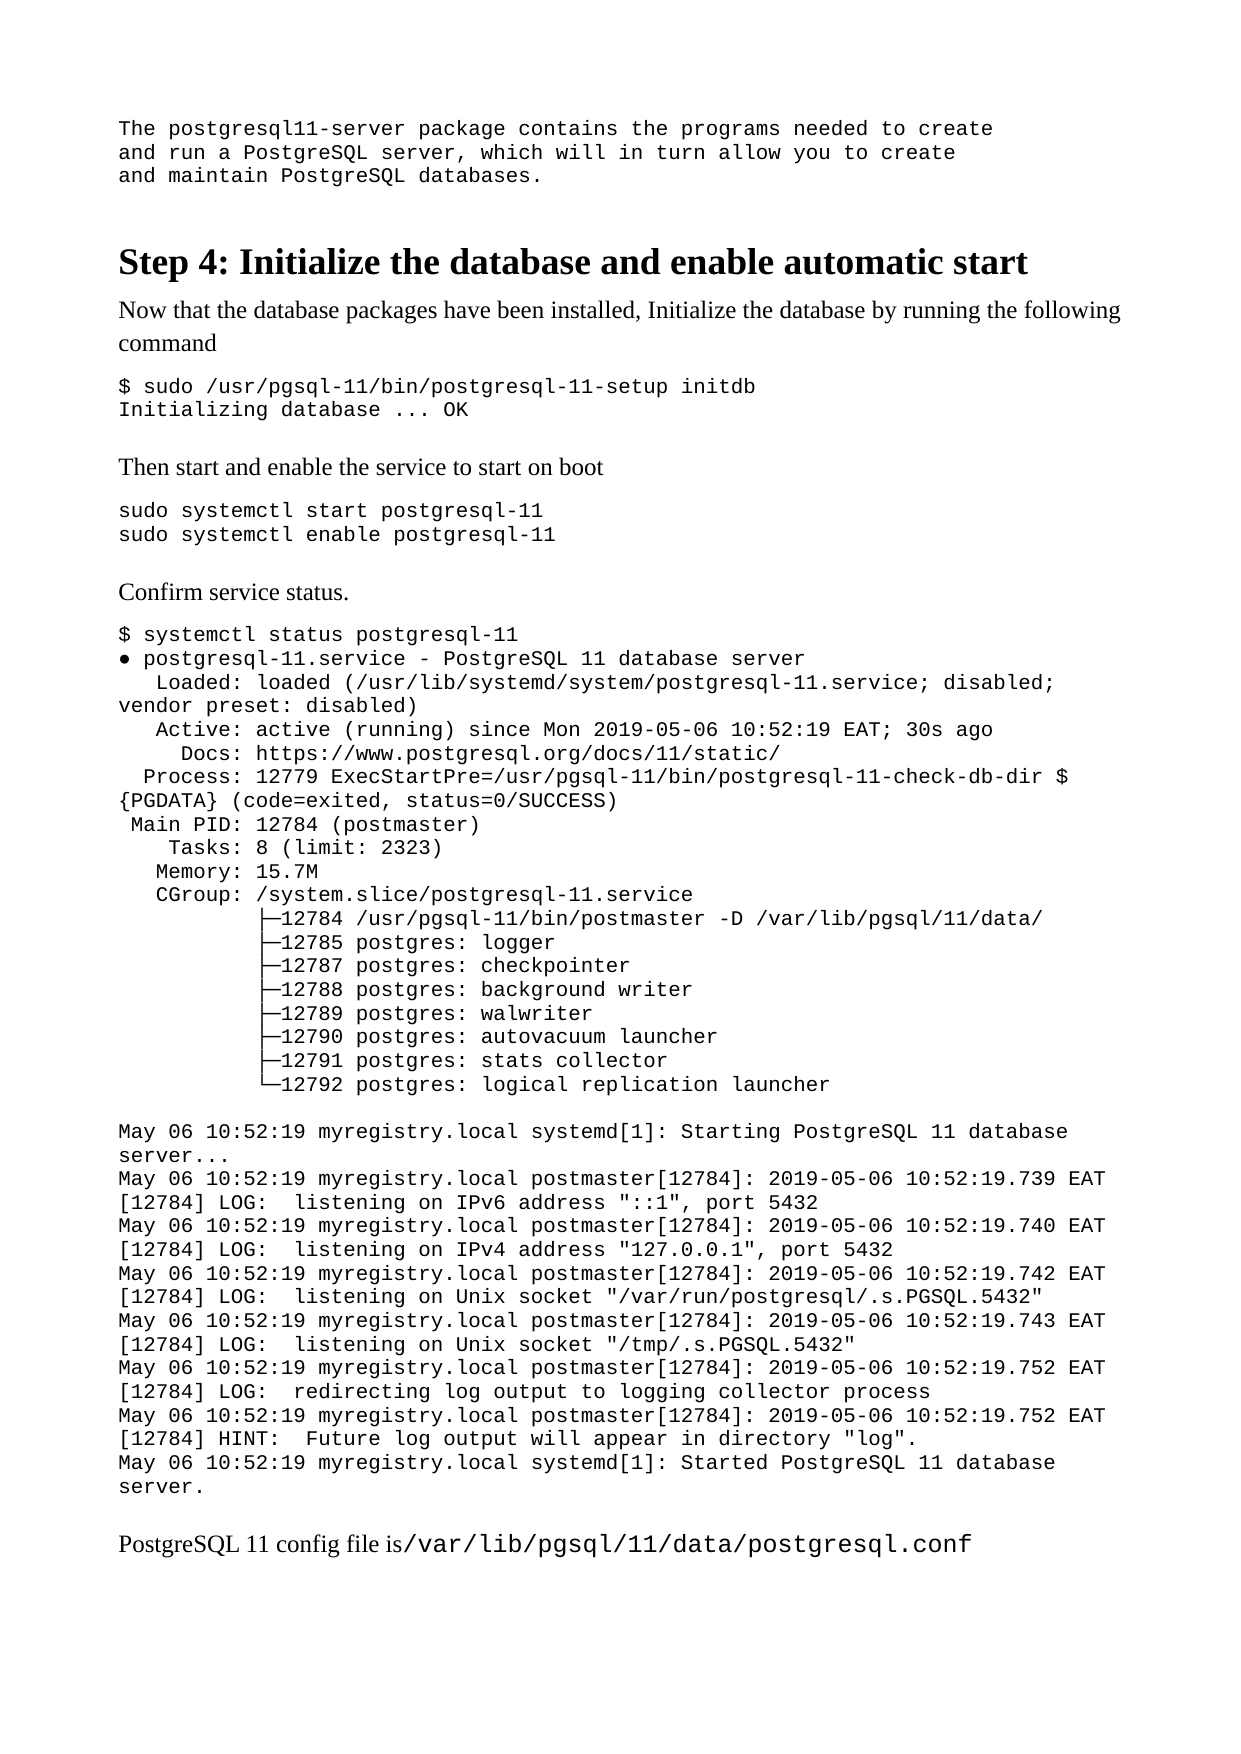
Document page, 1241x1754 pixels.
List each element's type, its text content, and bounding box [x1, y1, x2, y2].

text May 06 10:52:19 myregistry.local postmaster[12784]: 2019-05-06 10:52:19.752 EAT [12784] LOG: redirecting log output to logging collector process [118, 1357, 1122, 1405]
text $ sudo /usr/pgsql-11/bin/postgresql-11-setup initdb [118, 376, 1122, 399]
text Tasks: 8 (limit: 2323) [118, 837, 1122, 861]
text Confirm service status. [118, 577, 1122, 606]
text ├─12785 postgres: logger [262, 932, 1122, 955]
text and run a PostgreSQL server, which will in turn allow you to create [118, 142, 1122, 165]
text └─12792 postgres: logical replication launcher [118, 1074, 1122, 1097]
text ├─12789 postgres: walwriter [262, 1003, 1122, 1026]
text Memory: 15.7M [118, 861, 1122, 884]
text Process: 12779 ExecStartPre=/usr/pgsql-11/bin/postgresql-11-check-db-dir ${PGDATA} (code=exited, status=0/SUCCESS) [118, 766, 1122, 813]
text ├─12790 postgres: autovacuum launcher [118, 1026, 1122, 1050]
text ├─12784 /usr/pgsql-11/bin/postmaster -D /var/lib/pgsql/11/data/ [118, 908, 1122, 932]
text May 06 10:52:19 myregistry.local postmaster[12784]: 2019-05-06 10:52:19.739 EAT [12784] LOG: listening on IPv6 address "::1", port 5432 [118, 1168, 1122, 1216]
text $ systemctl status postgresql-11 [118, 624, 1122, 648]
text May 06 10:52:19 myregistry.local postmaster[12784]: 2019-05-06 10:52:19.752 EAT [12784] HINT: Future log output will appear in directory "log". [118, 1405, 1122, 1452]
text ├─12785 postgres: logger [118, 932, 261, 955]
text ├─12787 postgres: checkpointer [118, 955, 1122, 979]
text Docs: https://www.postgresql.org/docs/11/static/ [118, 743, 1122, 766]
text sudo systemctl start postgresql-11 [118, 500, 1122, 524]
text May 06 10:52:19 myregistry.local postmaster[12784]: 2019-05-06 10:52:19.740 EAT [12784] LOG: listening on IPv4 address "127.0.0.1", port 5432 [118, 1216, 1122, 1263]
text ● postgresql-11.service - PostgreSQL 11 database server [118, 648, 1122, 672]
text ├─12791 postgres: stats collector [118, 1050, 1122, 1074]
text The postgresql11-server package contains the programs needed to create [118, 118, 1122, 142]
text sudo systemctl enable postgresql-11 [118, 524, 1122, 547]
text Loaded: loaded (/usr/lib/systemd/system/postgresql-11.service; disabled; vendor preset: disabled) [118, 672, 1122, 719]
text ├─12788 postgres: background writer [118, 979, 1122, 1003]
text Initializing database ... OK [118, 399, 1122, 423]
text ├─12789 postgres: walwriter [118, 1003, 261, 1026]
text Then start and enable the service to start on boot [118, 452, 1122, 481]
subtitle Step 4: Initialize the database and enable automatic start [118, 239, 1122, 282]
text Main PID: 12784 (postmaster) [118, 813, 1122, 837]
text and maintain PostgreSQL databases. [118, 165, 1122, 189]
text May 06 10:52:19 myregistry.local postmaster[12784]: 2019-05-06 10:52:19.743 EAT [12784] LOG: listening on Unix socket "/tmp/.s.PGSQL.5432" [118, 1310, 1122, 1357]
text Active: active (running) since Mon 2019-05-06 10:52:19 EAT; 30s ago [118, 719, 1122, 743]
text CGroup: /system.slice/postgresql-11.service [118, 884, 1122, 908]
text May 06 10:52:19 myregistry.local systemd[1]: Started PostgreSQL 11 database server. [118, 1452, 1122, 1499]
text May 06 10:52:19 myregistry.local systemd[1]: Starting PostgreSQL 11 database server... [118, 1121, 1122, 1168]
text May 06 10:52:19 myregistry.local postmaster[12784]: 2019-05-06 10:52:19.742 EAT [12784] LOG: listening on Unix socket "/var/run/postgresql/.s.PGSQL.5432" [118, 1263, 1122, 1310]
text PostgreSQL 11 config file is/var/lib/pgsql/11/data/postgresql.conf [118, 1529, 1122, 1559]
text Now that the database packages have been installed, Initialize the database by running the following command [118, 295, 1122, 357]
